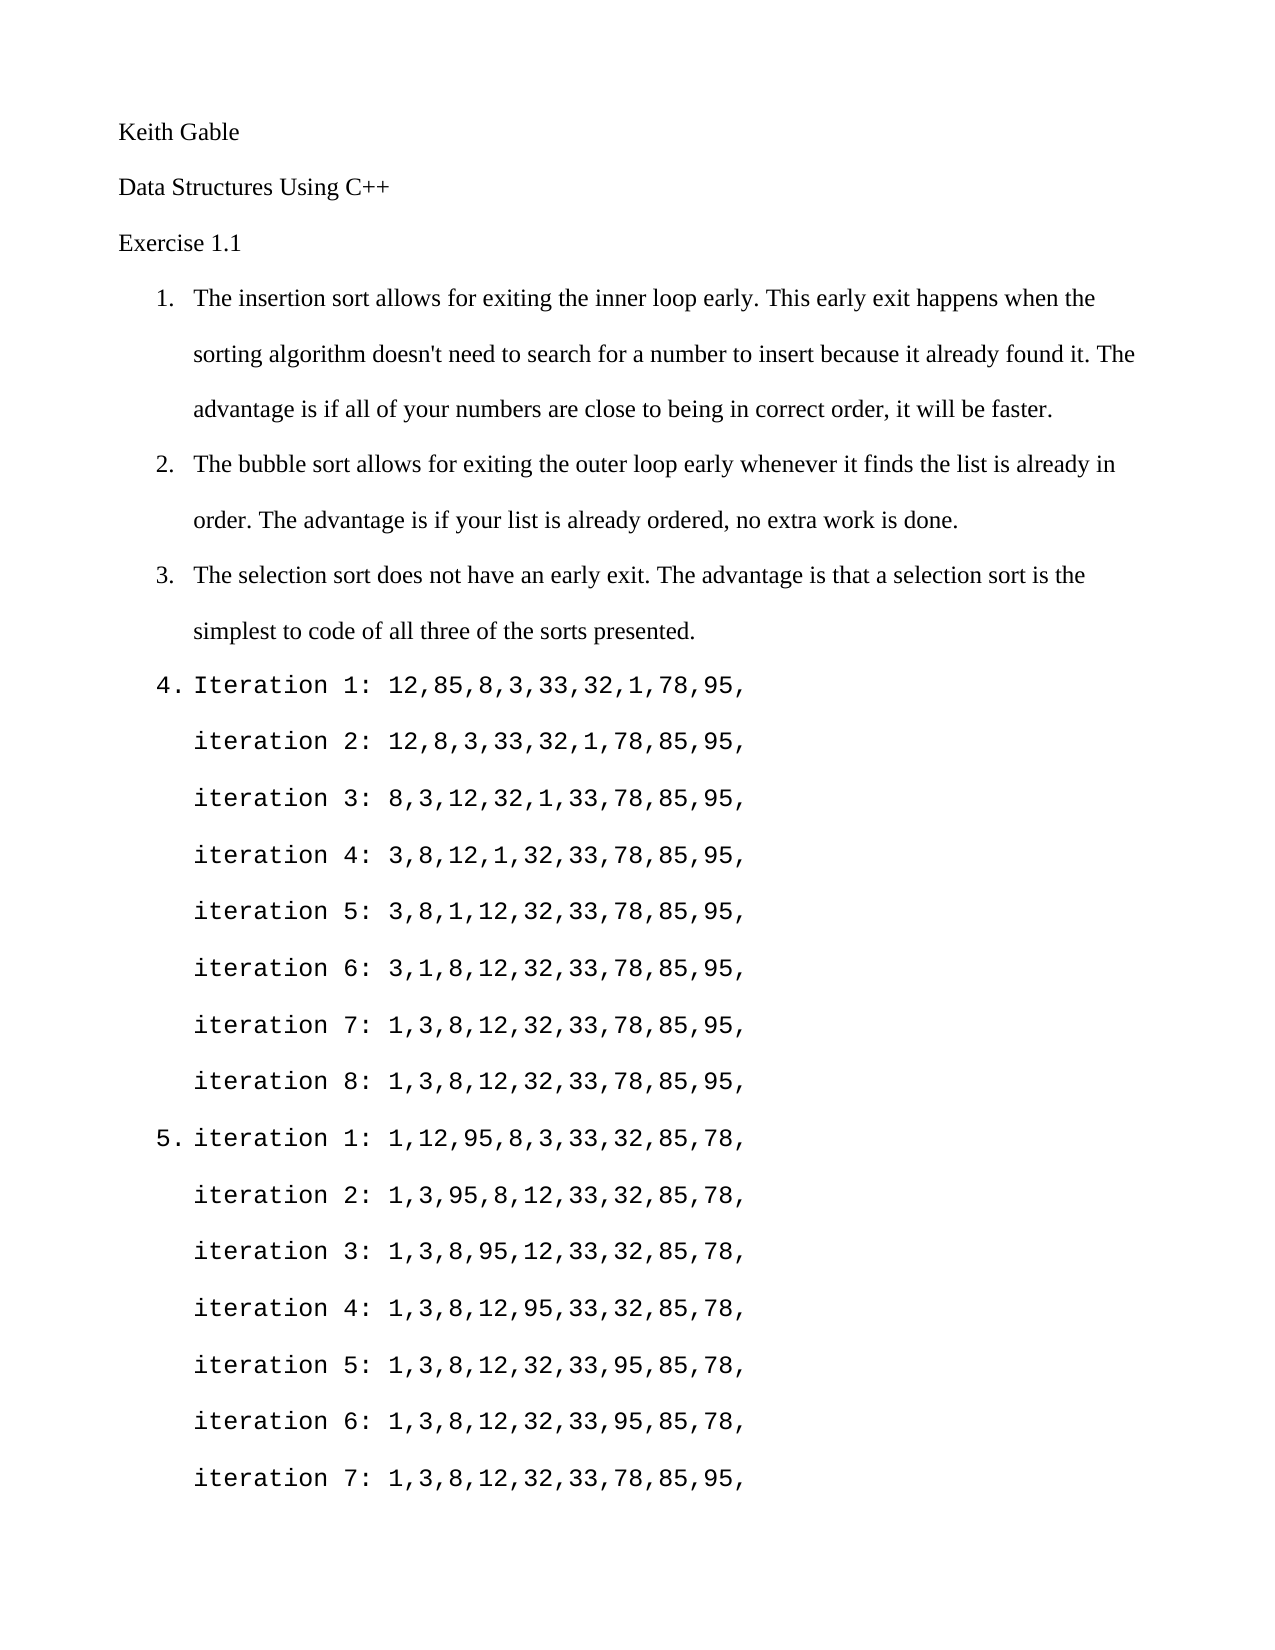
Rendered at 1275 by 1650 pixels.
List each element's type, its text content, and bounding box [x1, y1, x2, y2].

list Iteration 1: 12,85,8,3,33,32,1,78,95, iteration 2: 12,8,3,33,32,1,78,85,95, iteration 3: 8,3,12,32,1,33,78,85,95, iteration 4: 3,8,12,1,32,33,78,85,95, iteration 5: 3,8,1,12,32,33,78,85,95, iteration 6: 3,1,8,12,32,33,78,85,95, iteration 7: 1,3,8,12,32,33,78,85,95, iteration 8: 1,3,8,12,32,33,78,85,95, [156, 672, 1157, 1097]
text Exercise 1.1 [118, 229, 1157, 257]
list The bubble sort allows for exiting the outer loop early whenever it finds the list is already in order. The advantage is if your list is already ordered, no extra work is done. [156, 451, 1157, 534]
text Keith Gable [118, 118, 1157, 146]
list The selection sort does not have an early exit. The advantage is that a selection sort is the simplest to code of all three of the sorts presented. [156, 561, 1157, 644]
list The insertion sort allows for exiting the inner loop early. This early exit happens when the sorting algorithm doesn't need to search for a number to insert because it already found it. The advantage is if all of your numbers are close to being in correct order, it will be faster. [156, 284, 1157, 423]
text Data Structures Using C++ [118, 173, 1157, 201]
list iteration 1: 1,12,95,8,3,33,32,85,78, iteration 2: 1,3,95,8,12,33,32,85,78, iteration 3: 1,3,8,95,12,33,32,85,78, iteration 4: 1,3,8,12,95,33,32,85,78, iteration 5: 1,3,8,12,32,33,95,85,78, iteration 6: 1,3,8,12,32,33,95,85,78, iteration 7: 1,3,8,12,32,33,78,85,95, [156, 1126, 1157, 1494]
